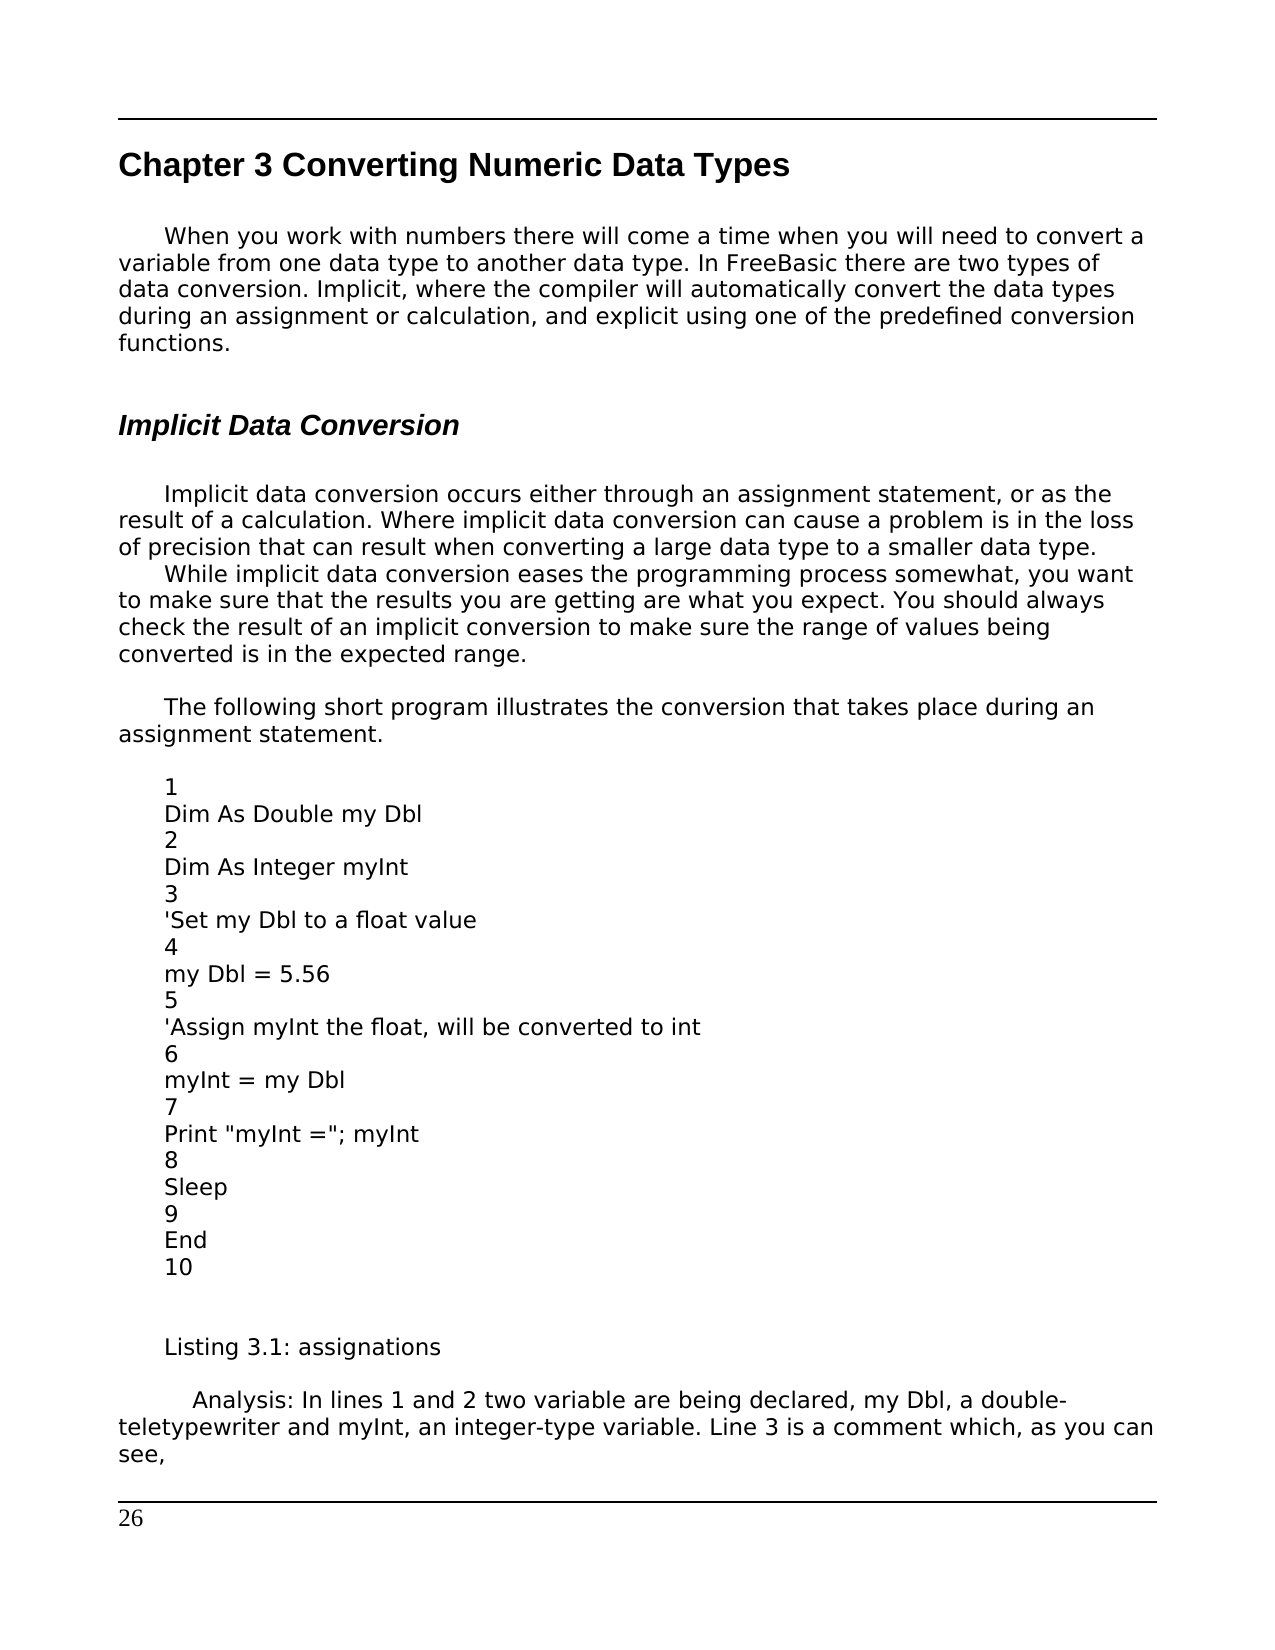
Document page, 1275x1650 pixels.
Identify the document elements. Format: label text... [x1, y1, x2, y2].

text Listing 3.1: assignations [118, 1334, 1157, 1361]
text 8 [118, 1147, 1157, 1174]
text my Dbl = 5.56 [118, 961, 1157, 987]
text The following short program illustrates the conversion that takes place during an assignment statement. [118, 694, 1157, 747]
text 7 [118, 1094, 1157, 1121]
text 10 [118, 1254, 1157, 1281]
text 1 [118, 774, 1157, 801]
text 5 [118, 987, 1157, 1014]
text End [118, 1227, 1157, 1254]
text Dim As Double my Dbl [118, 801, 1157, 827]
subtitle Implicit Data Conversion [118, 408, 1157, 442]
text 2 [118, 827, 1157, 854]
text 4 [118, 934, 1157, 961]
text myInt = my Dbl [118, 1067, 1157, 1094]
text 6 [118, 1041, 1157, 1067]
subtitle Chapter 3 Converting Numeric Data Types [118, 145, 1157, 184]
text Dim As Integer myInt [118, 854, 1157, 881]
text Implicit data conversion occurs either through an assignment statement, or as the result of a calculation. Where implicit data conversion can cause a problem is in the loss of precision that can result when converting a large data type to a smaller data type. [118, 481, 1157, 561]
text 'Assign myInt the float, will be converted to int [118, 1014, 1157, 1041]
text 'Set my Dbl to a float value [118, 907, 1157, 934]
text While implicit data conversion eases the programming process somewhat, you want to make sure that the results you are getting are what you expect. You should always check the result of an implicit conversion to make sure the range of values being converted is in the expected range. [118, 561, 1157, 667]
text 9 [118, 1201, 1157, 1227]
text Sleep [118, 1174, 1157, 1201]
text When you work with numbers there will come a time when you will need to convert a variable from one data type to another data type. In FreeBasic there are two types of data conversion. Implicit, where the compiler will automatically convert the data types during an assignment or calculation, and explicit using one of the predefined conversion functions. [118, 223, 1157, 356]
text Print "myInt ="; myInt [118, 1121, 1157, 1147]
text Analysis: In lines 1 and 2 two variable are being declared, my Dbl, a double-teletypewriter and myInt, an integer-type variable. Line 3 is a comment which, as you can see, [118, 1387, 1157, 1467]
text 3 [118, 881, 1157, 907]
